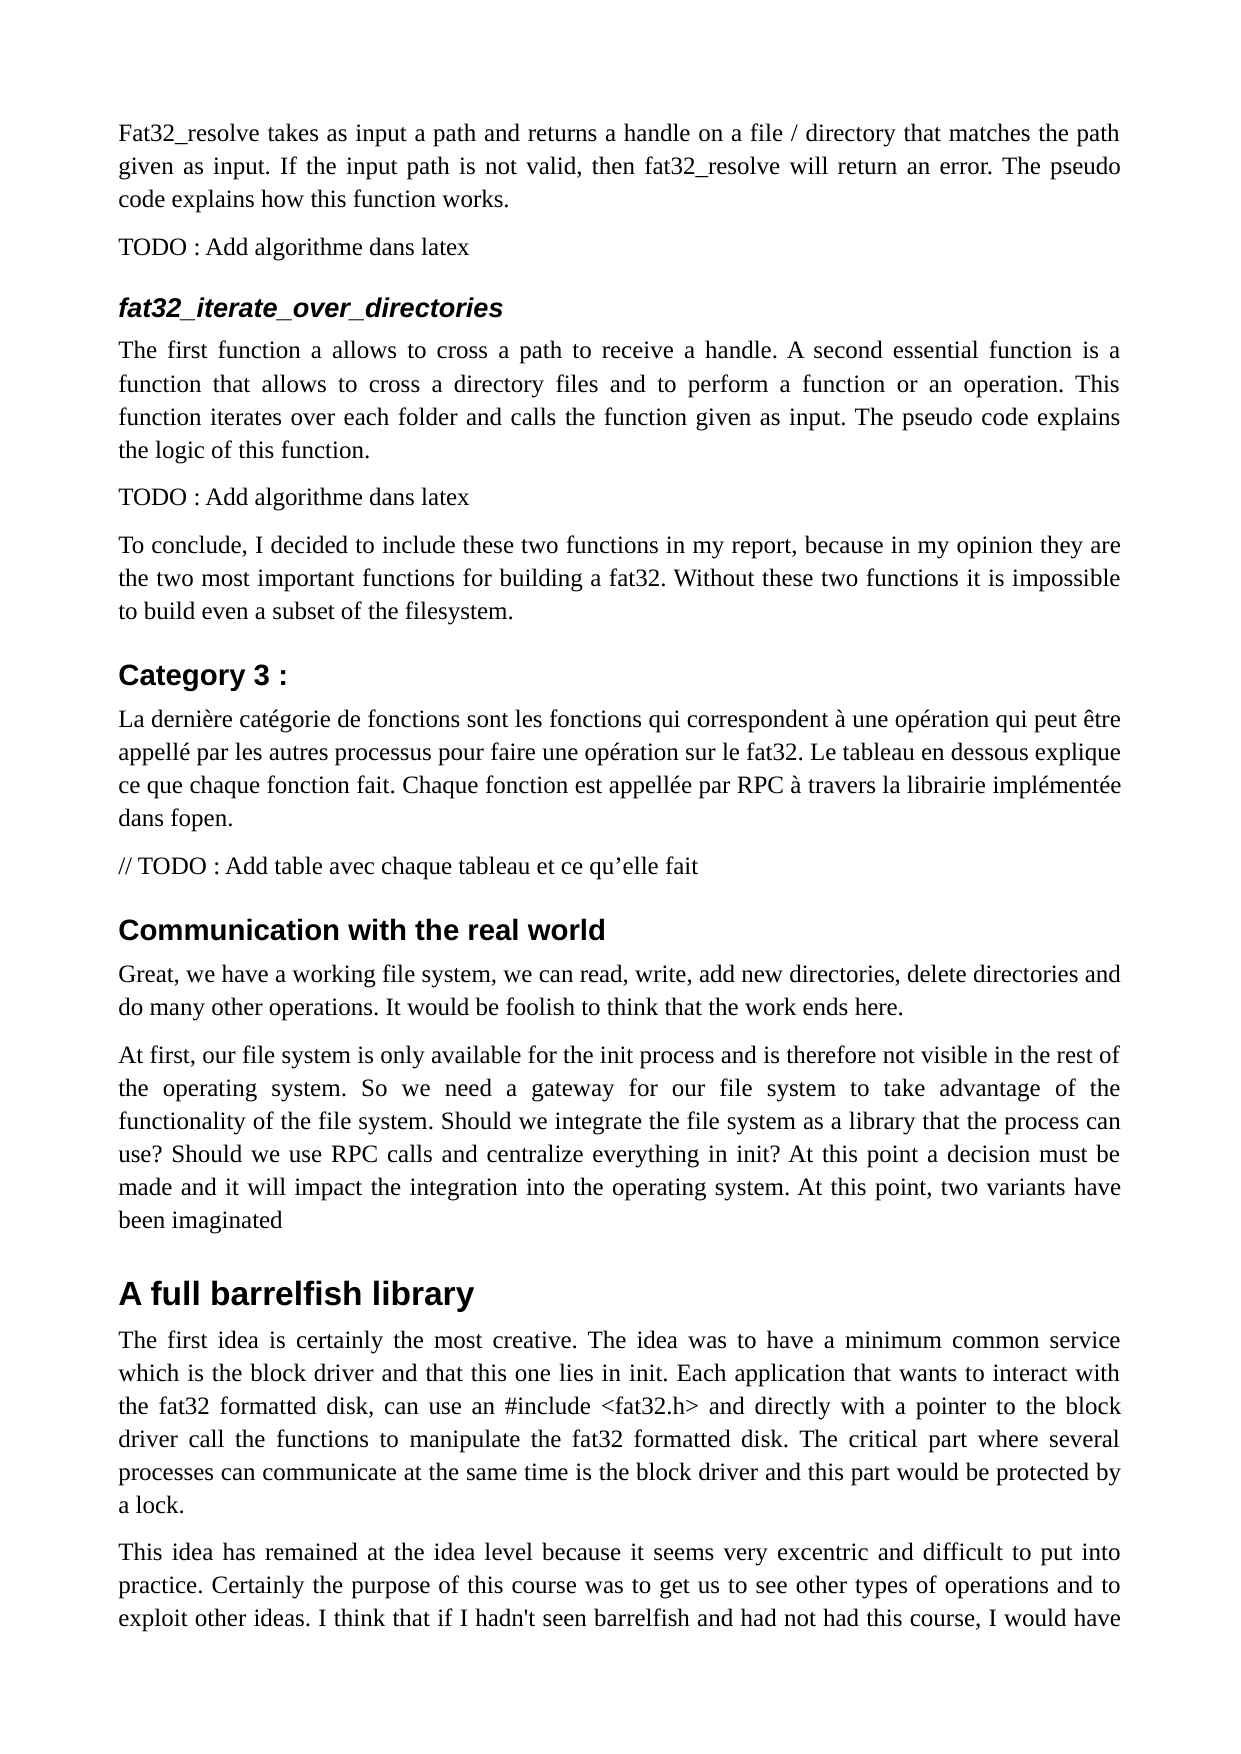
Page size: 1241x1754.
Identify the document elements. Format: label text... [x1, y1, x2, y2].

text The first function a allows to cross a path to receive a handle. A second essential function is a function that allows to cross a directory files and to perform a function or an operation. This function iterates over each folder and calls the function given as input. The pseudo code explains the logic of this function. [118, 336, 1122, 463]
text Fat32_resolve takes as input a path and returns a handle on a file / directory that matches the path given as input. If the input path is not valid, then fat32_resolve will return an error. The pseudo code explains how this function works. [118, 118, 1122, 213]
text TODO : Add algorithme dans latex [118, 232, 1122, 261]
subtitle fat32_iterate_over_directories [118, 292, 1122, 323]
text This idea has remained at the idea level because it seems very excentric and difficult to put into practice. Certainly the purpose of this course was to get us to see other types of operations and to exploit other ideas. I think that if I hadn't seen barrelfish and had not had this course, I would have [118, 1537, 1122, 1632]
text The first idea is certainly the most creative. The idea was to have a minimum common service which is the block driver and that this one lies in init. Each application that wants to interact with the fat32 formatted disk, can use an #include <fat32.h> and directly with a pointer to the block driver call the functions to manipulate the fat32 formatted disk. The critical part where several processes can communicate at the same time is the block driver and this part would be protected by a lock. [118, 1325, 1122, 1519]
text // TODO : Add table avec chaque tableau et ce qu’elle fait [118, 851, 1122, 880]
subtitle Communication with the real world [118, 913, 1122, 947]
text To conclude, I decided to include these two functions in my report, because in my opinion they are the two most important functions for building a fat32. Without these two functions it is impossible to build even a subset of the filesystem. [118, 530, 1122, 625]
text Great, we have a working file system, we can read, write, add new directories, delete directories and do many other operations. It would be foolish to think that the work ends here. [118, 959, 1122, 1021]
subtitle Category 3 : [118, 658, 1122, 692]
text At first, our file system is only available for the init process and is therefore not visible in the rest of the operating system. So we need a gateway for our file system to take advantage of the functionality of the file system. Should we integrate the file system as a library that the process can use? Should we use RPC calls and centralize everything in init? At this point a decision must be made and it will impact the integration into the operating system. At this point, two variants have been imaginated [118, 1040, 1122, 1234]
text TODO : Add algorithme dans latex [118, 482, 1122, 511]
subtitle A full barrelfish library [118, 1274, 1122, 1312]
text La dernière catégorie de fonctions sont les fonctions qui correspondent à une opération qui peut être appellé par les autres processus pour faire une opération sur le fat32. Le tableau en dessous explique ce que chaque fonction fait. Chaque fonction est appellée par RPC à travers la librairie implémentée dans fopen. [118, 704, 1122, 832]
